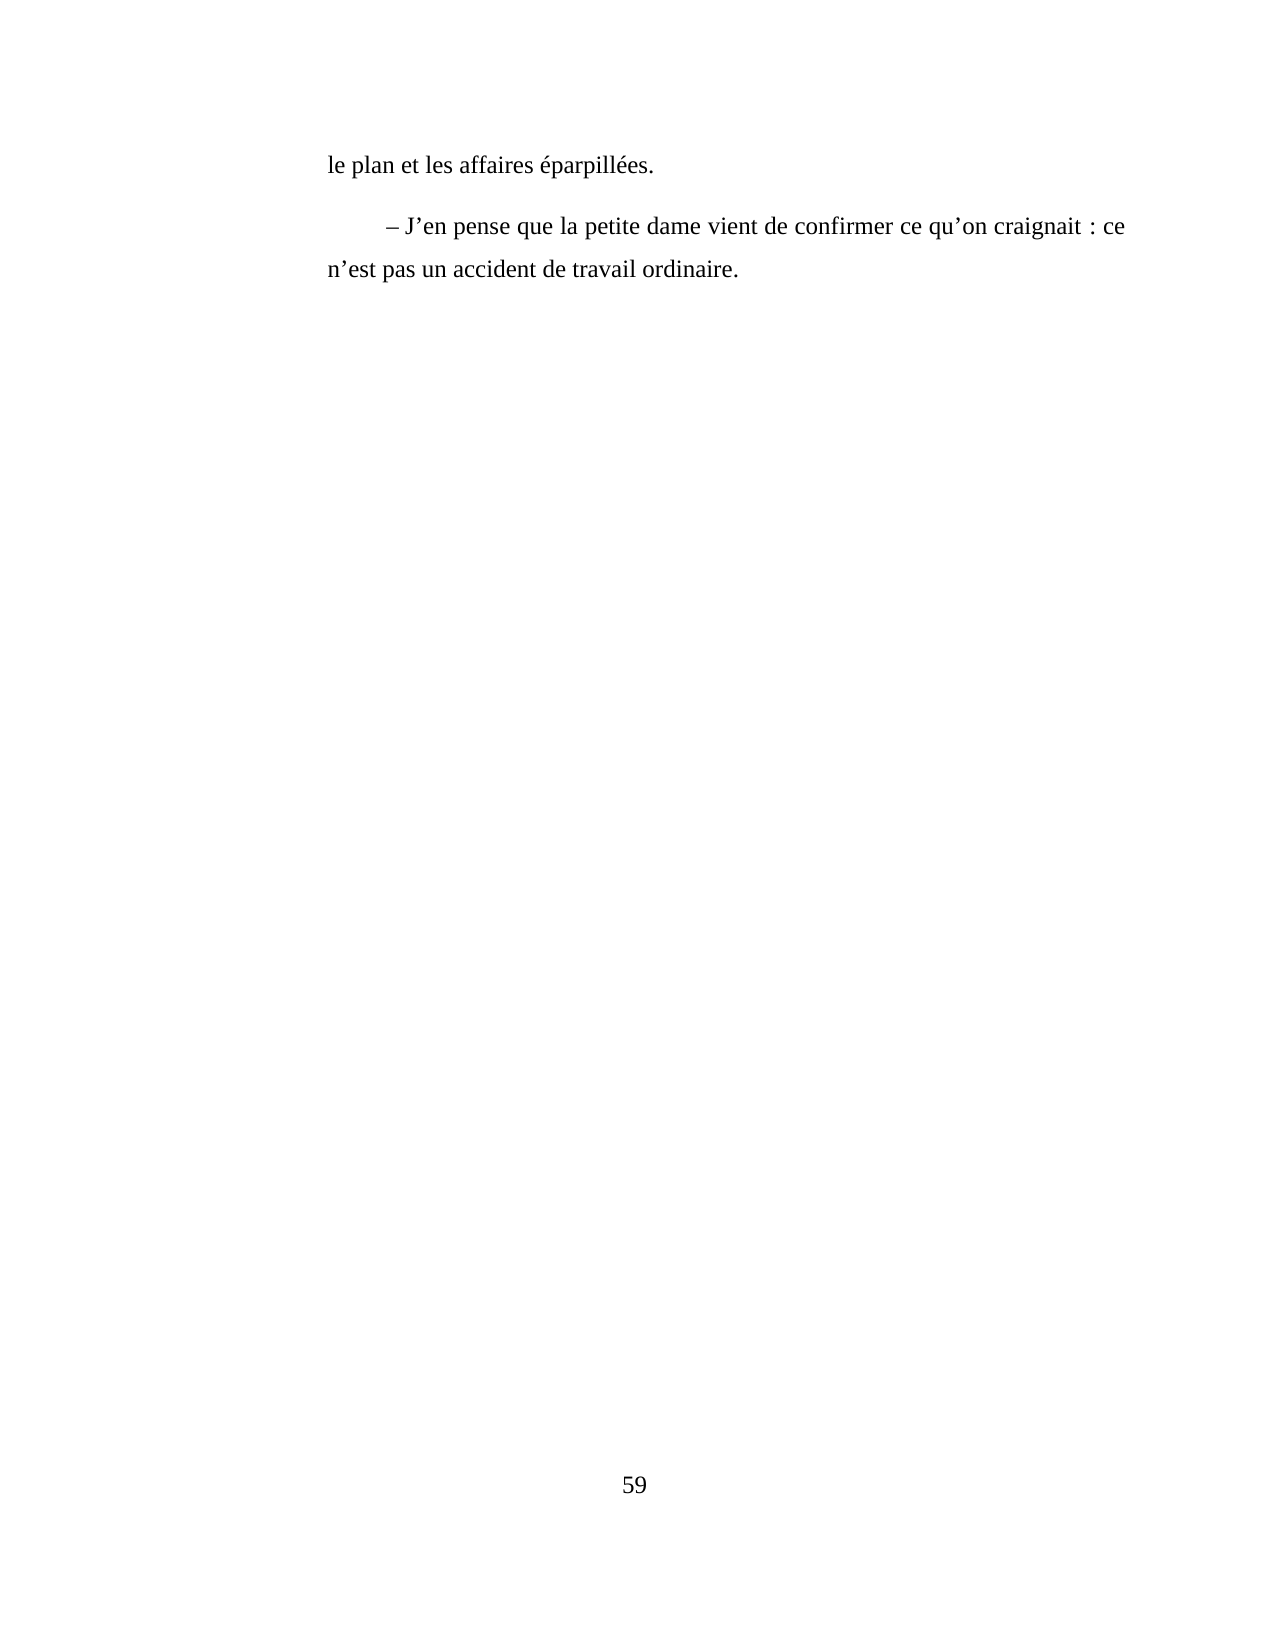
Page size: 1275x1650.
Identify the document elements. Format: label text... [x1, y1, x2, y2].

text le plan et les affaires éparpillées. [327, 150, 1125, 179]
text – J’en pense que la petite dame vient de confirmer ce qu’on craignait : ce n’est pas un accident de travail ordinaire. [327, 211, 1125, 283]
